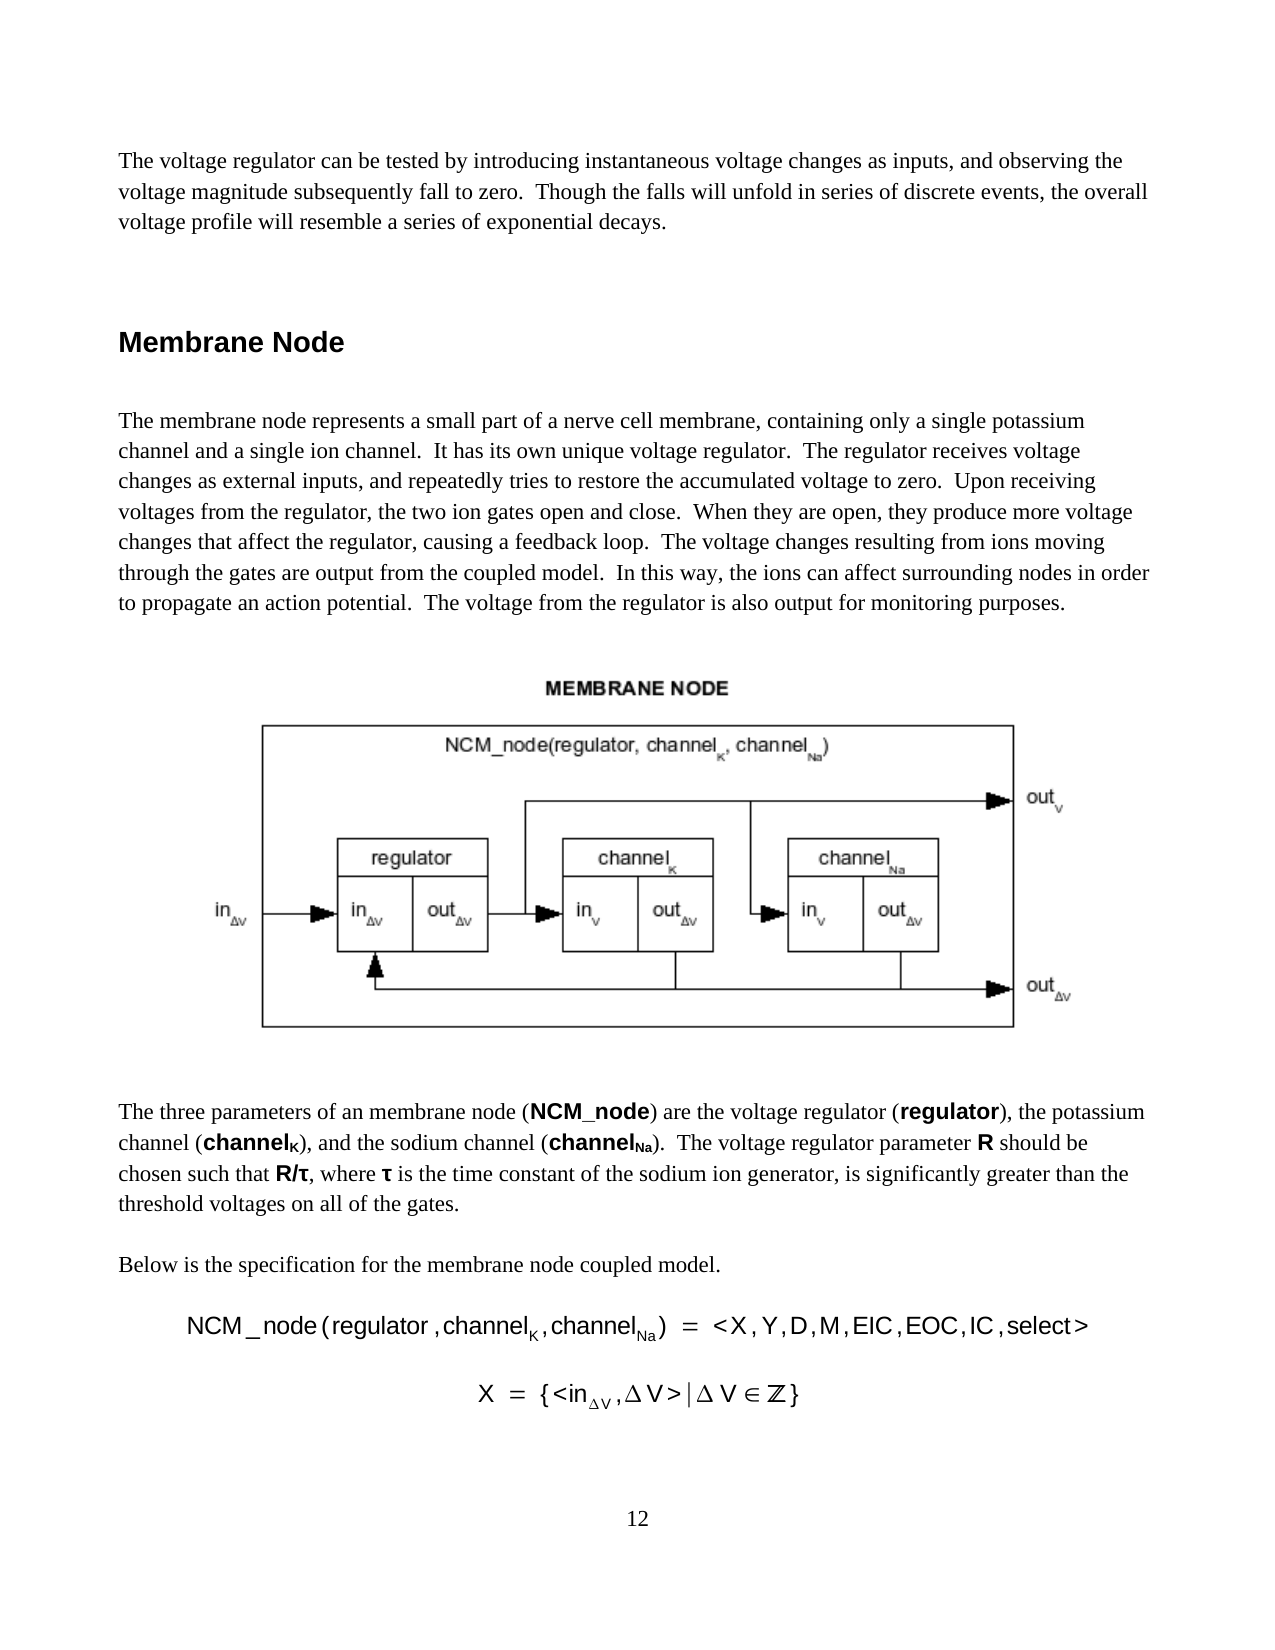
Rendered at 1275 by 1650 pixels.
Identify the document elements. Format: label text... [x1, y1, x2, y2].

text The three parameters of an membrane node (NCM_node) are the voltage regulator (regulator), the potassium channel (channelK), and the sodium channel (channelNa). The voltage regulator parameter R should be chosen such that R/τ, where τ is the time constant of the sodium ion generator, is significantly greater than the threshold voltages on all of the gates. [118, 1099, 1157, 1217]
text Below is the specification for the membrane node coupled model. [118, 1252, 1157, 1277]
subtitle Membrane Node [118, 326, 1157, 358]
text The membrane node represents a small part of a nerve cell membrane, containing only a single potassium channel and a single ion channel. It has its own unique voltage regulator. The regulator receives voltage changes as external inputs, and repeatedly tries to restore the accumulated voltage to zero. Upon receiving voltages from the regulator, the two ion gates open and close. When they are open, they produce more voltage changes that affect the regulator, causing a feedback loop. The voltage changes resulting from ions moving through the gates are output from the coupled model. In this way, the ions can affect surrounding nodes in order to propagate an action potential. The voltage from the regulator is also output for monitoring purposes. [118, 408, 1157, 616]
text The voltage regulator can be tested by introducing instantaneous voltage changes as inputs, and observing the voltage magnitude subsequently fall to zero. Though the falls will unfold in series of discrete events, the overall voltage profile will resemble a series of exponential decays. [118, 148, 1157, 235]
picture [187, 651, 1088, 1064]
